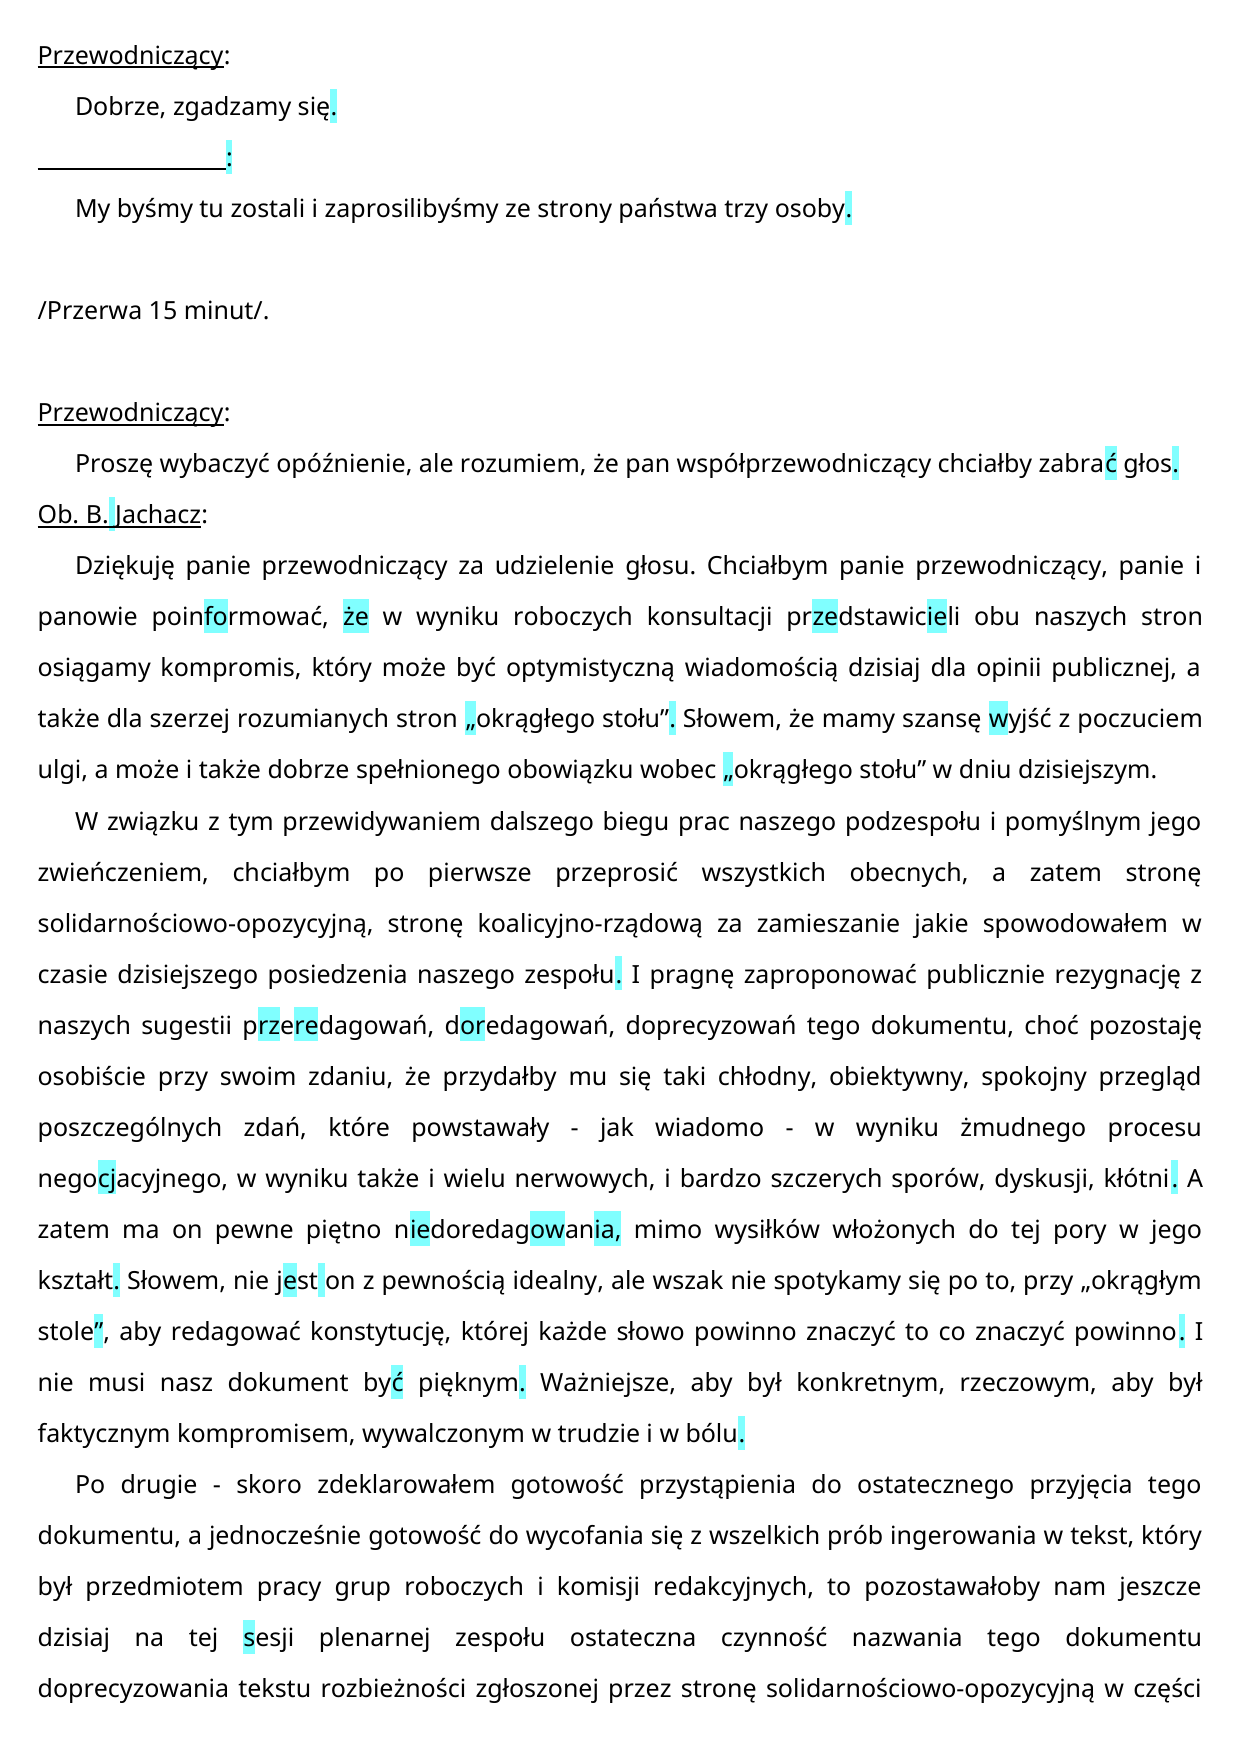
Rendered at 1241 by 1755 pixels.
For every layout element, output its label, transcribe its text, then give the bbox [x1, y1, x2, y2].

text Dobrze, zgadzamy się. [37, 88, 1203, 123]
text /Przerwa 15 minut/. [37, 293, 1203, 327]
text W związku z tym przewidywaniem dalszego biegu prac naszego podzespołu i pomyślnym jego zwieńczeniem, chciałbym po pierwsze przeprosić wszystkich obecnych, a zatem stronę solidarnościowo-opozycyjną, stronę koalicyjno-rządową za zamieszanie jakie spowodowałem w czasie dzisiejszego posiedzenia naszego zespołu. I pragnę zaproponować publicznie rezygnację z naszych sugestii przeredagowań, doredagowań, doprecyzowań tego dokumentu, choć pozostaję osobiście przy swoim zdaniu, że przydałby mu się taki chłodny, obiektywny, spokojny przegląd poszczególnych zdań, które powstawały - jak wiadomo - w wyniku żmudnego procesu negocjacyjnego, w wyniku także i wielu nerwowych, i bardzo szczerych sporów, dyskusji, kłótni. A zatem ma on pewne piętno niedoredagowania, mimo wysiłków włożonych do tej pory w jego kształt. Słowem, nie jest on z pewnością idealny, ale wszak nie spotykamy się po to, przy „okrągłym stole”, aby redagować konstytucję, której każde słowo powinno znaczyć to co znaczyć powinno. I nie musi nasz dokument być pięknym. Ważniejsze, aby był konkretnym, rzeczowym, aby był faktycznym kompromisem, wywalczonym w trudzie i w bólu. [37, 803, 1203, 1450]
text Przewodniczący: [37, 37, 1203, 72]
text Przewodniczący: [37, 395, 1203, 429]
text Dziękuję panie przewodniczący za udzielenie głosu. Chciałbym panie przewodniczący, panie i panowie poinformować, że w wyniku roboczych konsultacji przedstawicieli obu naszych stron osiągamy kompromis, który może być optymistyczną wiadomością dzisiaj dla opinii publicznej, a także dla szerzej rozumianych stron „okrągłego stołu”. Słowem, że mamy szansę wyjść z poczuciem ulgi, a może i także dobrze spełnionego obowiązku wobec „okrągłego stołu” w dniu dzisiejszym. [37, 548, 1203, 786]
text Ob. B. Jachacz: [37, 497, 1203, 531]
text My byśmy tu zostali i zaprosilibyśmy ze strony państwa trzy osoby. [37, 191, 1203, 225]
text : [37, 139, 1203, 174]
text Po drugie - skoro zdeklarowałem gotowość przystąpienia do ostatecznego przyjęcia tego dokumentu, a jednocześnie gotowość do wycofania się z wszelkich prób ingerowania w tekst, który był przedmiotem pracy grup roboczych i komisji redakcyjnych, to pozostawałoby nam jeszcze dzisiaj na tej sesji plenarnej zespołu ostateczna czynność nazwania tego dokumentu doprecyzowania tekstu rozbieżności zgłoszonej przez stronę solidarnościowo-opozycyjną w części [37, 1467, 1203, 1705]
text Proszę wybaczyć opóźnienie, ale rozumiem, że pan współprzewodniczący chciałby zabrać głos. [37, 446, 1203, 480]
